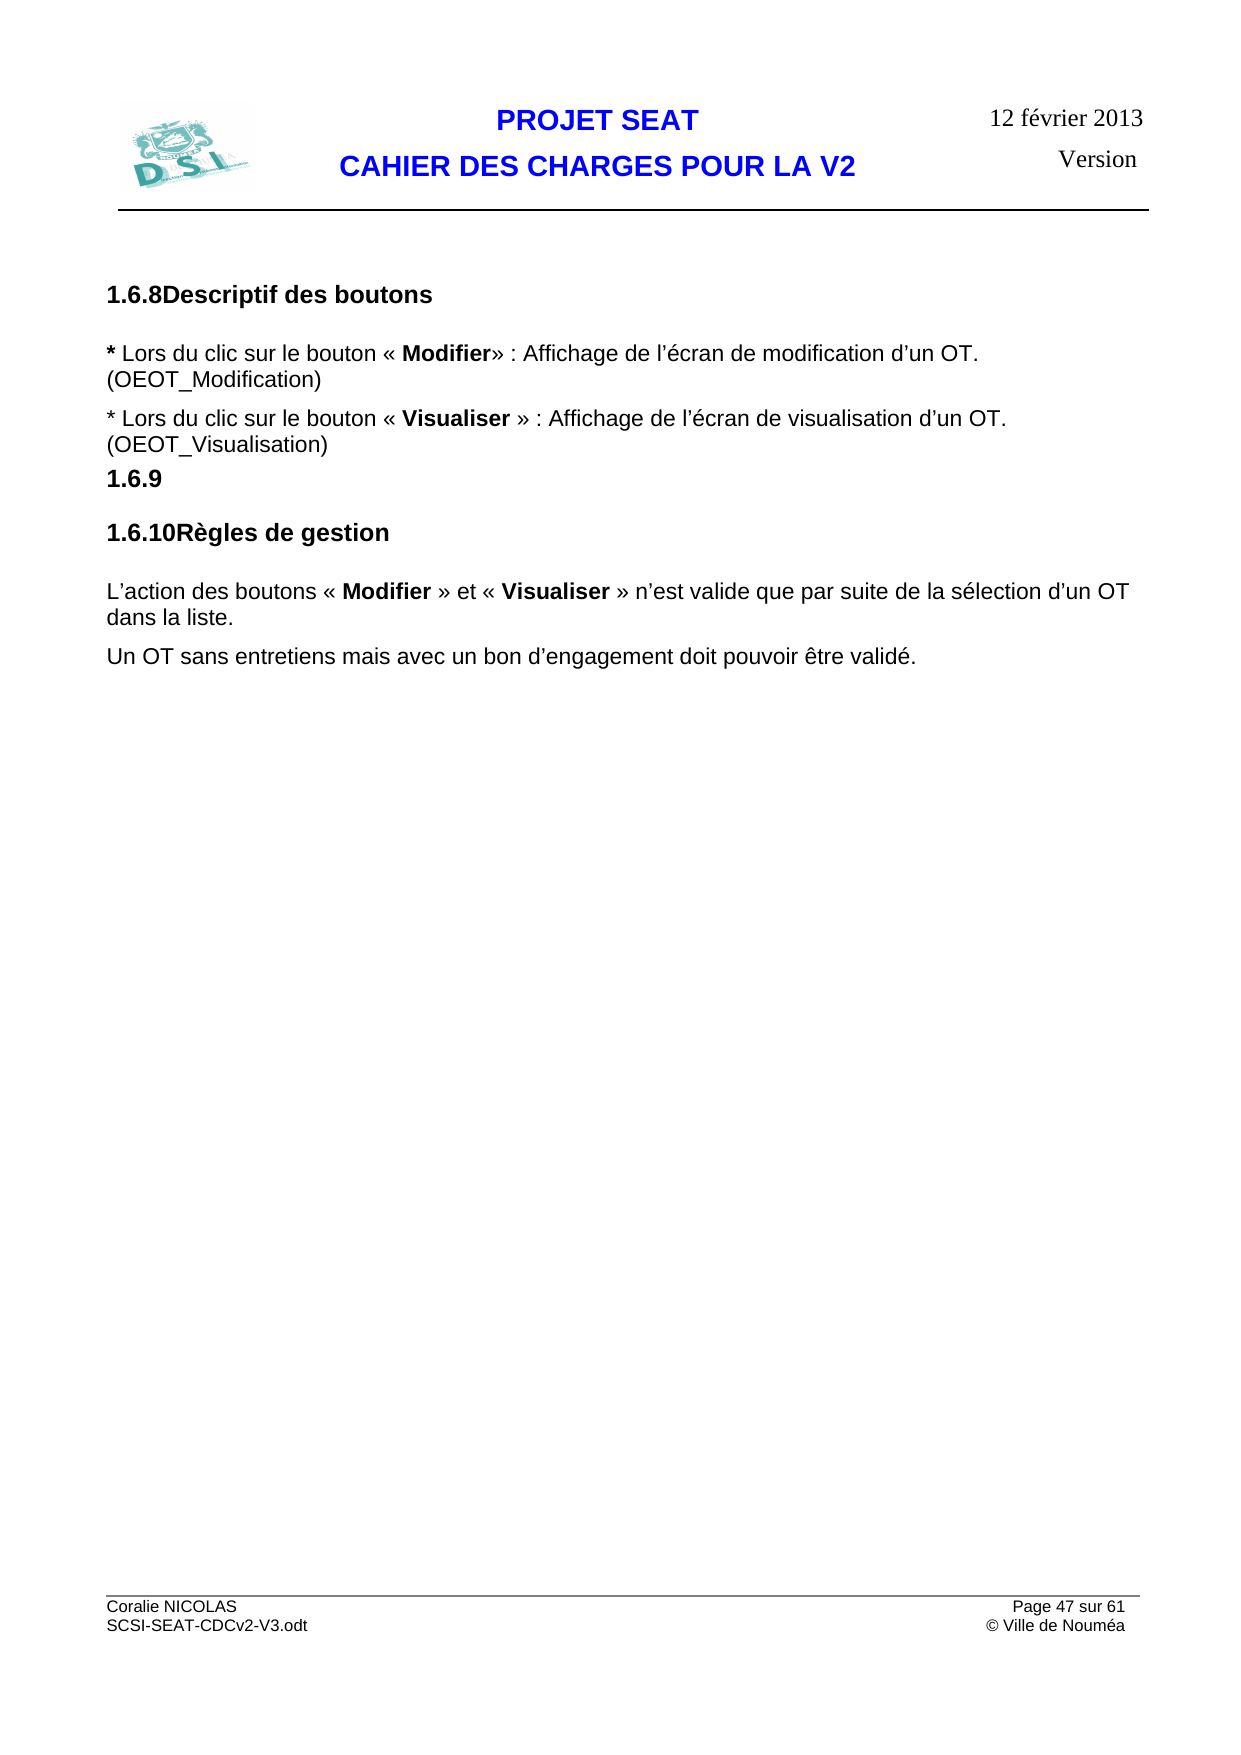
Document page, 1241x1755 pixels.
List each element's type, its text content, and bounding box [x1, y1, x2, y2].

subtitle Descriptif des boutons [106, 280, 1140, 309]
text Un OT sans entretiens mais avec un bon d’engagement doit pouvoir être validé. [106, 643, 1140, 669]
subtitle Règles de gestion [106, 518, 1140, 547]
text L’action des boutons « Modifier » et « Visualiser » n’est valide que par suite de la sélection d’un OT dans la liste. [106, 578, 1140, 631]
text * Lors du clic sur le bouton « Modifier» : Affichage de l’écran de modification d’un OT.(OEOT_Modification) [106, 340, 1140, 393]
text * Lors du clic sur le bouton « Visualiser » : Affichage de l’écran de visualisation d’un OT.(OEOT_Visualisation) [106, 405, 1140, 458]
